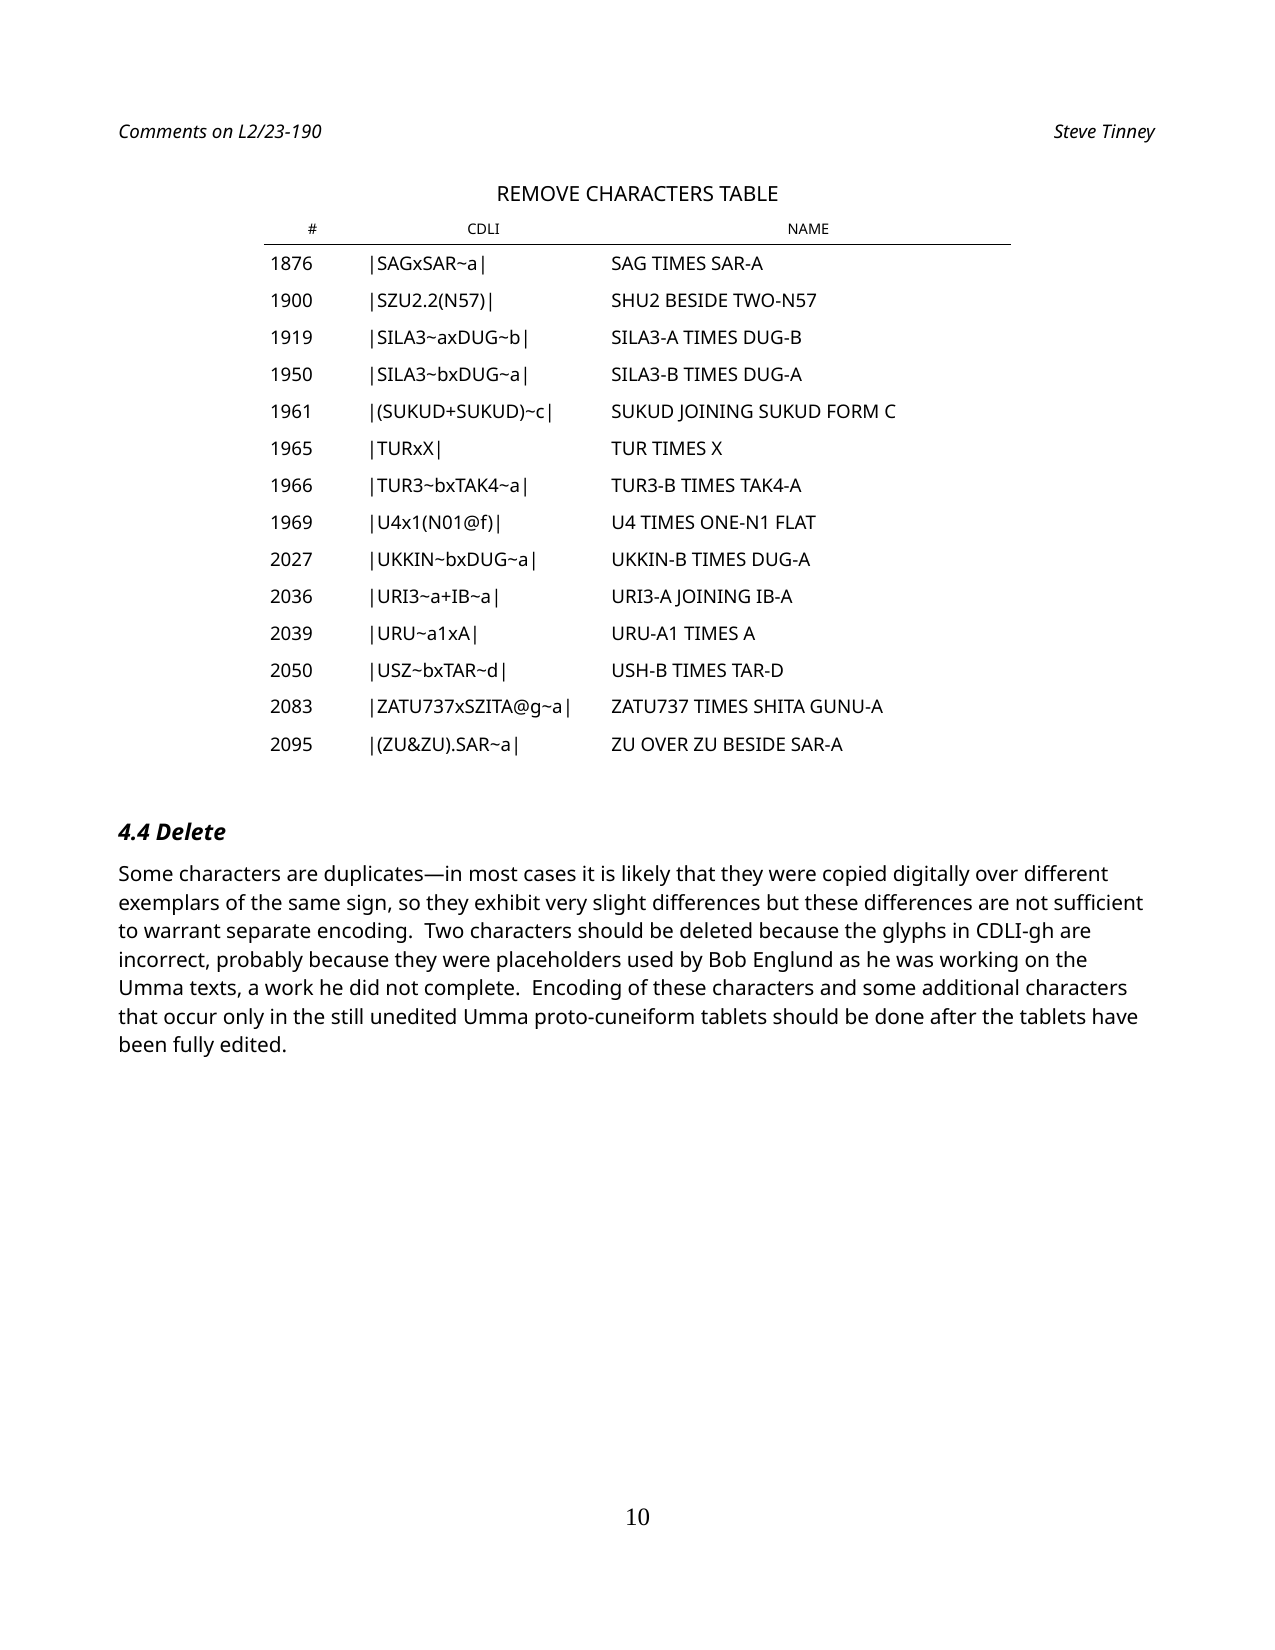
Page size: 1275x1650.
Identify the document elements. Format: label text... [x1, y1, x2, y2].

table_cell 2036 [264, 577, 361, 614]
table_cell 2027 [264, 540, 361, 577]
table_cell SUKUD JOINING SUKUD FORM C [606, 392, 1011, 429]
table_cell NAME [606, 213, 1011, 244]
table_cell 2050 [264, 651, 361, 688]
table_cell |(ZU&ZU).SAR~a| [361, 725, 606, 762]
table_cell |U4x1(N01@f)| [361, 503, 606, 540]
text Some characters are duplicates—in most cases it is likely that they were copied digitally over different exemplars of the same sign, so they exhibit very slight differences but these differences are not sufficient to warrant separate encoding. Two characters should be deleted because the glyphs in CDLI-gh are incorrect, probably because they were placeholders used by Bob Englund as he was working on the Umma texts, a work he did not complete. Encoding of these characters and some additional characters that occur only in the still unedited Umma proto-cuneiform tablets should be done after the tablets have been fully edited. [118, 859, 1157, 1059]
table_cell |URU~a1xA| [361, 614, 606, 651]
table_cell 1961 [264, 392, 361, 429]
table_cell |UKKIN~bxDUG~a| [361, 540, 606, 577]
subtitle 4.4 Delete [118, 816, 1157, 847]
table_cell SHU2 BESIDE TWO-N57 [606, 281, 1011, 318]
table_cell |ZATU737xSZITA@g~a| [361, 688, 606, 725]
table_header REMOVE CHARACTERS TABLE [264, 173, 1011, 213]
table_cell |USZ~bxTAR~d| [361, 651, 606, 688]
table_cell SILA3-A TIMES DUG-B [606, 318, 1011, 355]
table_cell 2083 [264, 688, 361, 725]
table_cell 1965 [264, 429, 361, 466]
table_cell |TUR3~bxTAK4~a| [361, 466, 606, 503]
table_cell 1966 [264, 466, 361, 503]
table_cell |SILA3~axDUG~b| [361, 318, 606, 355]
table_cell |URI3~a+IB~a| [361, 577, 606, 614]
table_cell |(SUKUD+SUKUD)~c| [361, 392, 606, 429]
table_cell |SZU2.2(N57)| [361, 281, 606, 318]
table_cell TUR3-B TIMES TAK4-A [606, 466, 1011, 503]
table_cell 1900 [264, 281, 361, 318]
table_cell 1950 [264, 355, 361, 392]
table_cell ZU OVER ZU BESIDE SAR-A [606, 725, 1011, 762]
table_cell 1919 [264, 318, 361, 355]
table_cell 2039 [264, 614, 361, 651]
table_cell TUR TIMES X [606, 429, 1011, 466]
table_cell URI3-A JOINING IB-A [606, 577, 1011, 614]
table_cell 2095 [264, 725, 361, 762]
table_cell 1876 [264, 245, 361, 281]
table_cell URU-A1 TIMES A [606, 614, 1011, 651]
table_cell SAG TIMES SAR-A [606, 245, 1011, 281]
table_cell |TURxX| [361, 429, 606, 466]
table_cell CDLI [361, 213, 606, 244]
table_cell |SAGxSAR~a| [361, 245, 606, 281]
table_cell UKKIN-B TIMES DUG-A [606, 540, 1011, 577]
table_cell ZATU737 TIMES SHITA GUNU-A [606, 688, 1011, 725]
table_cell # [264, 213, 361, 244]
table_cell USH-B TIMES TAR-D [606, 651, 1011, 688]
table_cell U4 TIMES ONE-N1 FLAT [606, 503, 1011, 540]
table_cell 1969 [264, 503, 361, 540]
table_cell SILA3-B TIMES DUG-A [606, 355, 1011, 392]
table_cell |SILA3~bxDUG~a| [361, 355, 606, 392]
